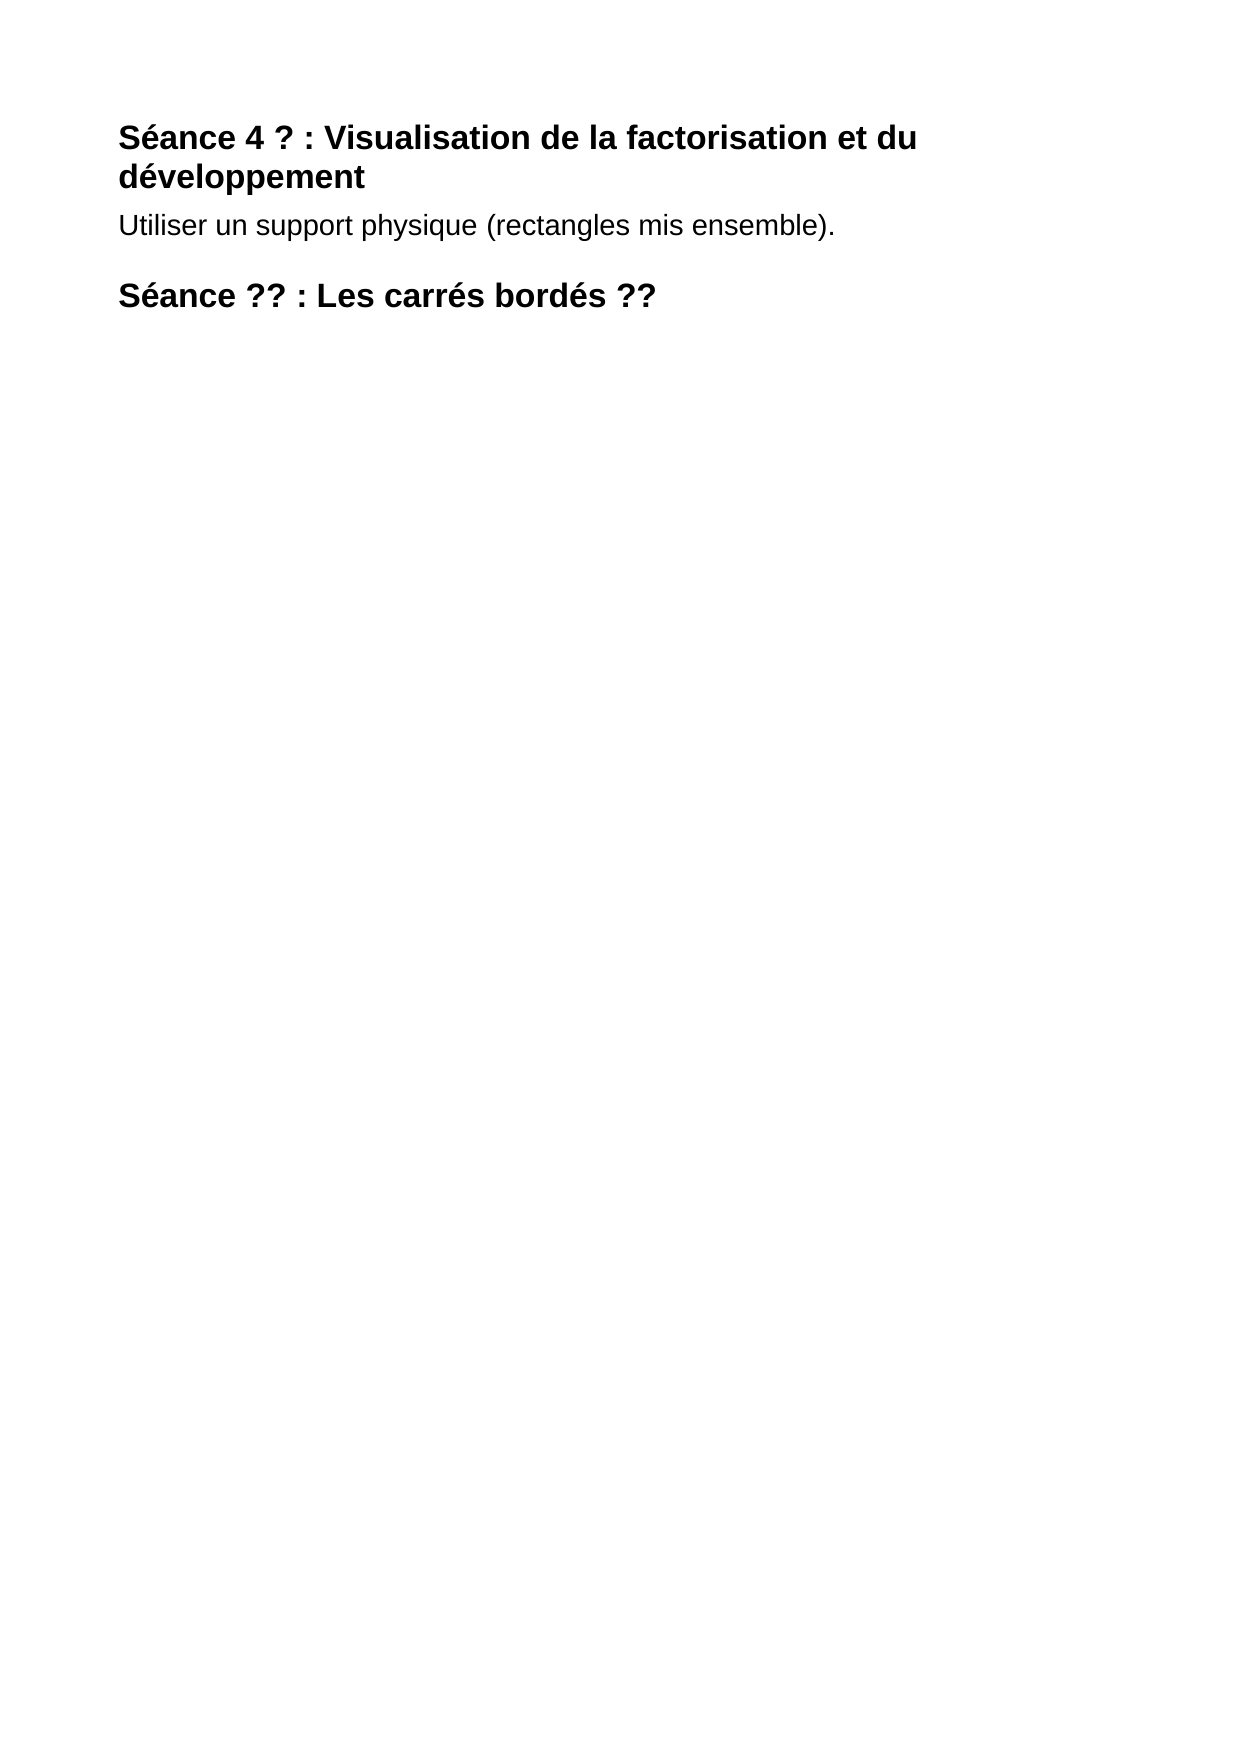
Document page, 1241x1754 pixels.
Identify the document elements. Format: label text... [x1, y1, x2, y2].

text Utiliser un support physique (rectangles mis ensemble). [118, 208, 1122, 242]
subtitle Séance 4 ? : Visualisation de la factorisation et du développement [118, 118, 1122, 196]
subtitle Séance ?? : Les carrés bordés ?? [118, 276, 1122, 314]
